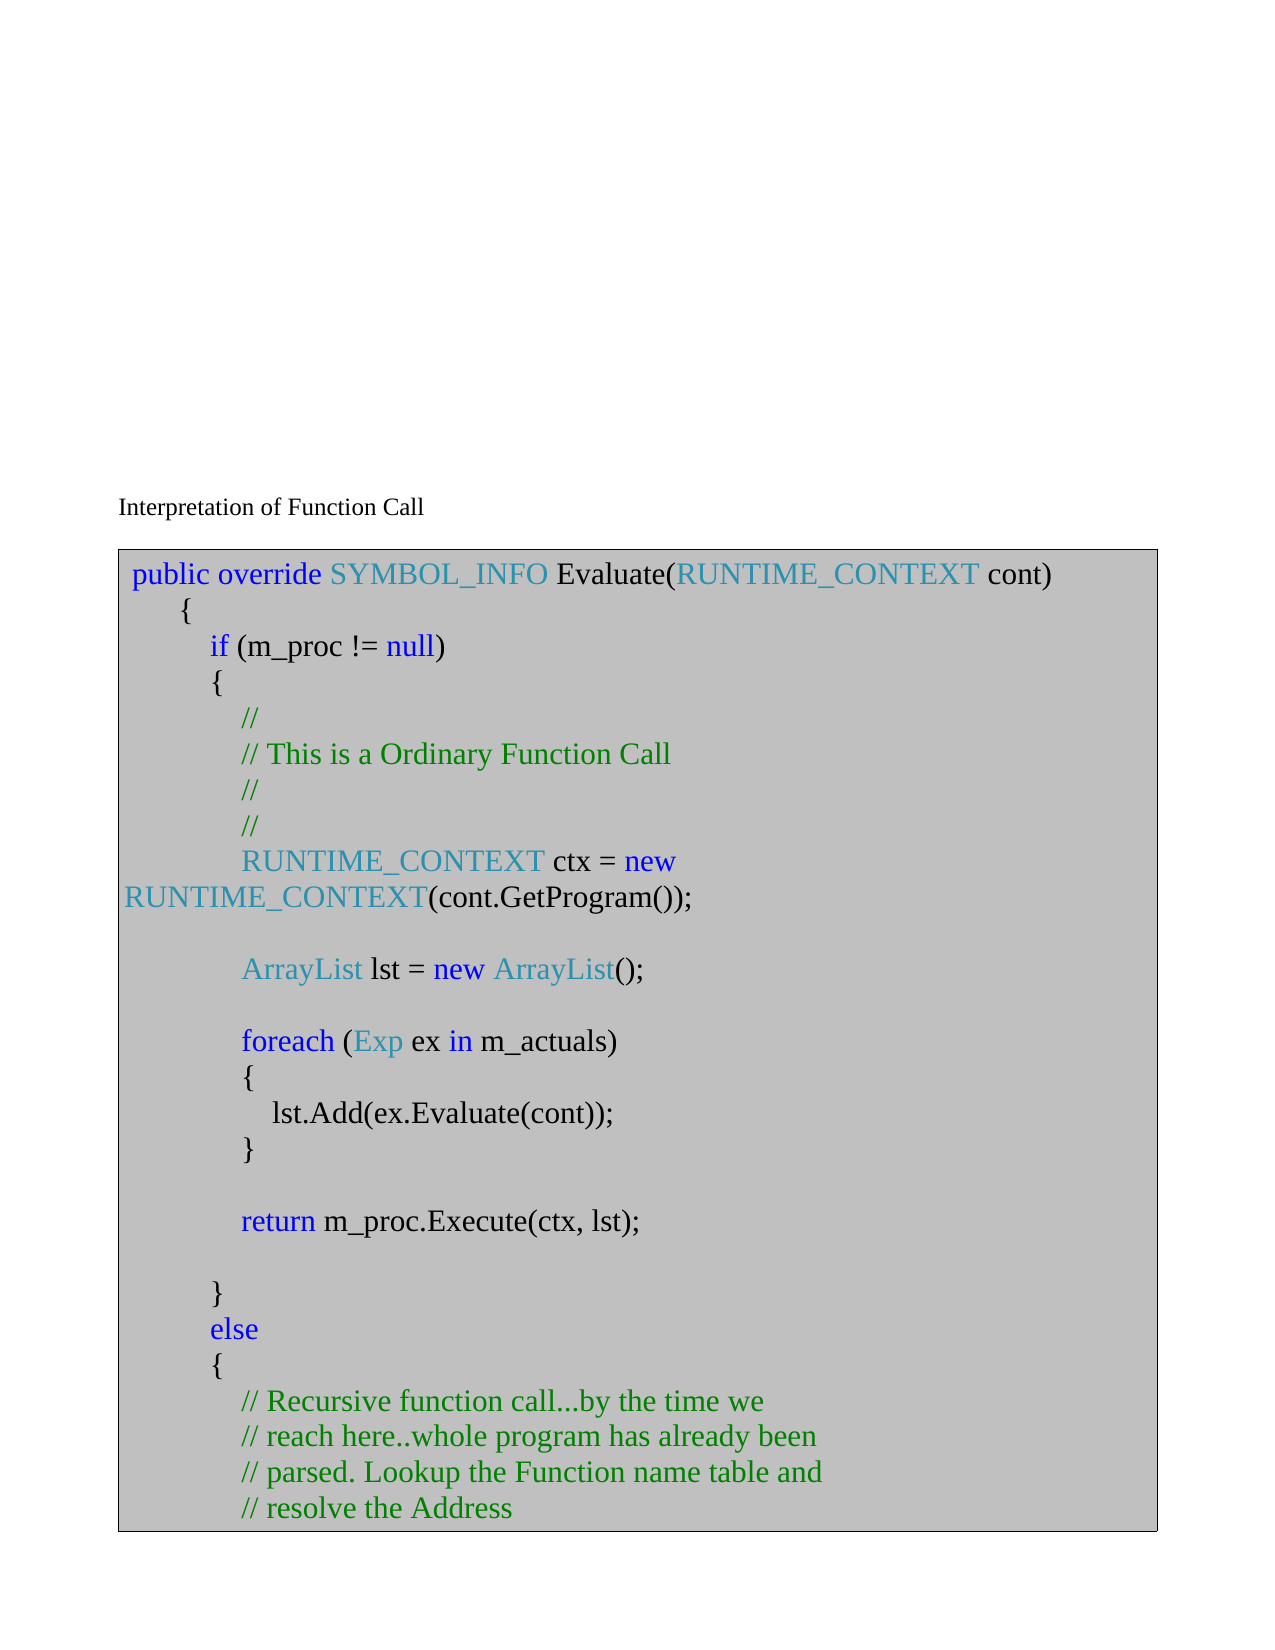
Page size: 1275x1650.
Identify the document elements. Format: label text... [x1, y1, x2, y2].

text Interpretation of Function Call [118, 492, 1157, 521]
table_header public override SYMBOL_INFO Evaluate(RUNTIME_CONTEXT cont) { if (m_proc != null) { // // This is a Ordinary Function Call // // RUNTIME_CONTEXT ctx = new RUNTIME_CONTEXT(cont.GetProgram()); ArrayList lst = new ArrayList(); foreach (Exp ex in m_actuals) { lst.Add(ex.Evaluate(cont)); } return m_proc.Execute(ctx, lst); } else { // Recursive function call...by the time we // reach here..whole program has already been // parsed. Lookup the Function name table and // resolve the Address [119, 550, 1157, 1531]
